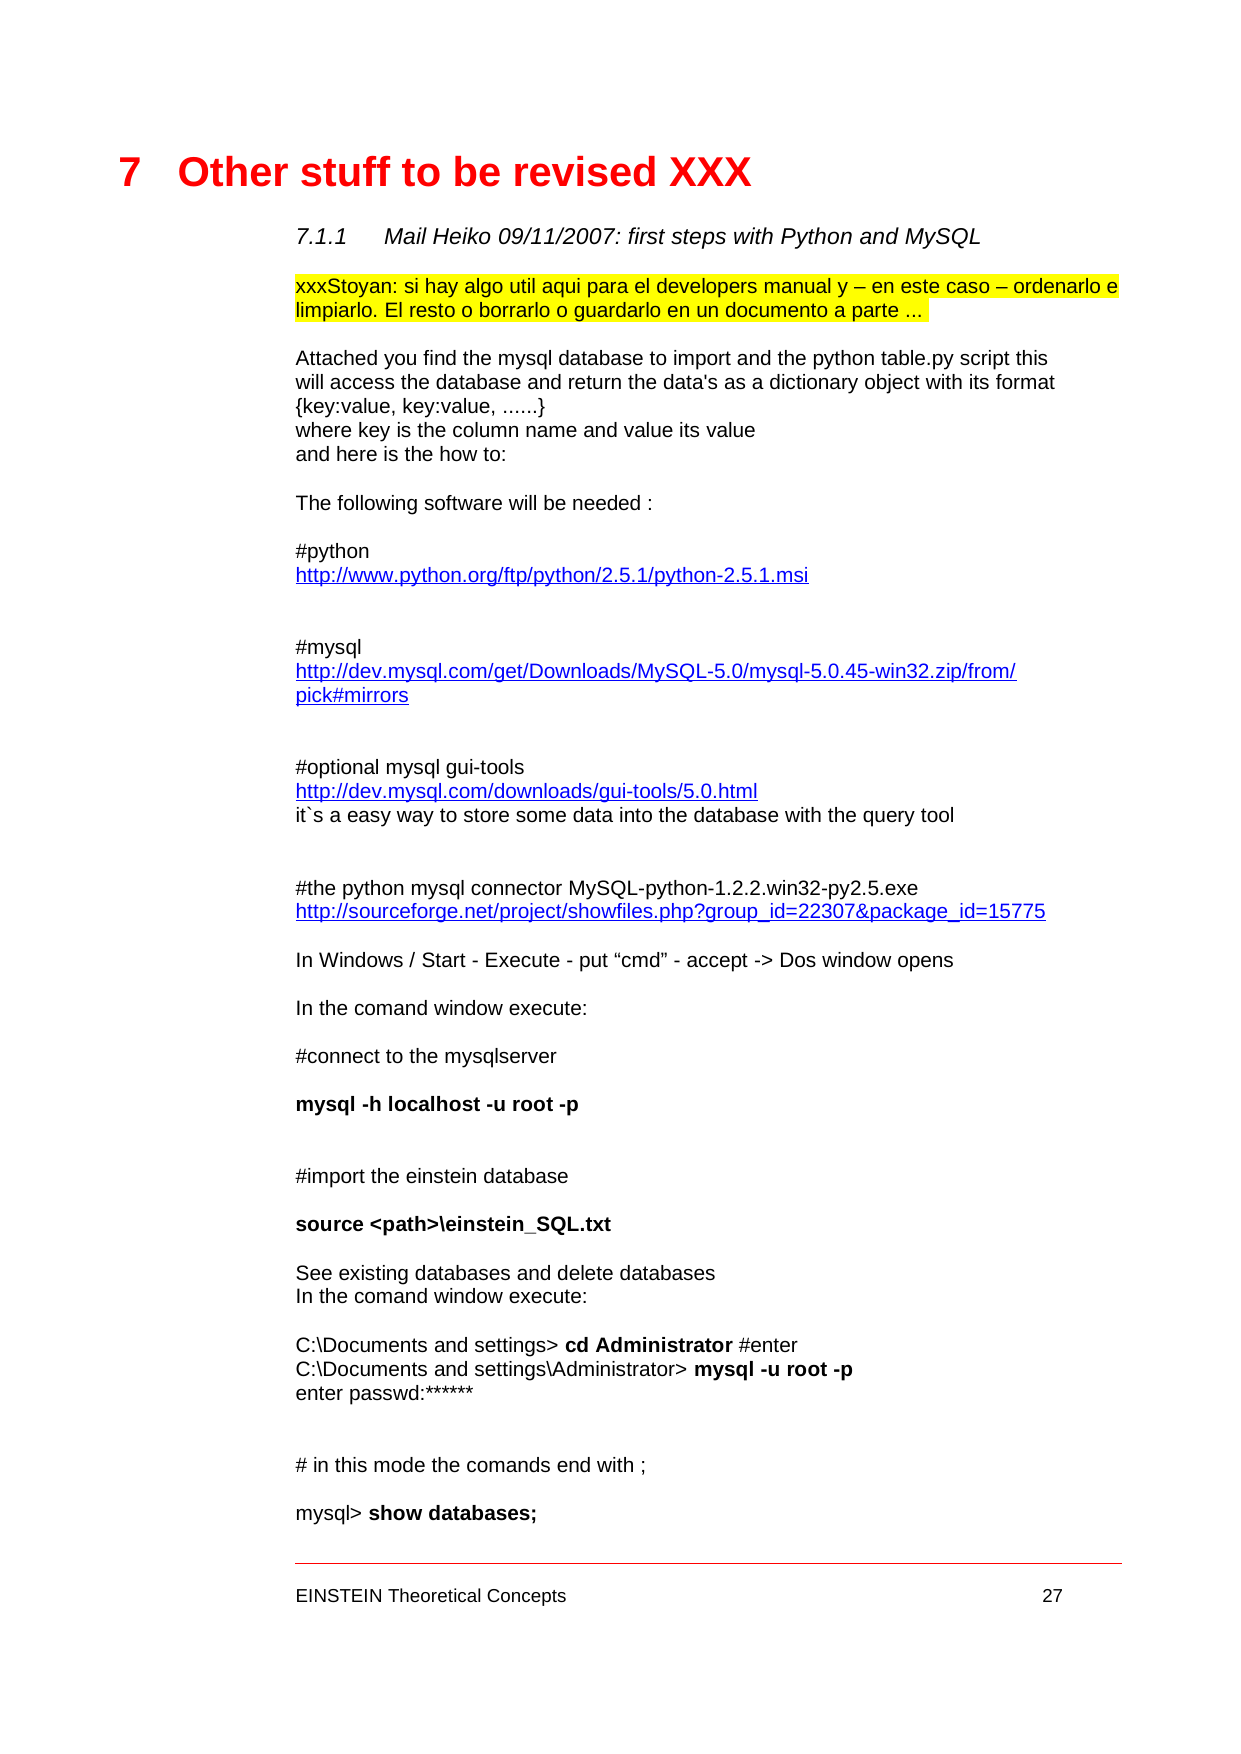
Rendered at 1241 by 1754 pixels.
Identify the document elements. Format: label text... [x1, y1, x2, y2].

text C:\Documents and settings> cd Administrator #enter [295, 1333, 1122, 1357]
text # in this mode the comands end with ; [295, 1453, 1122, 1477]
text C:\Documents and settings\Administrator> mysql -u root -p [295, 1357, 1122, 1381]
text #connect to the mysqlserver mysql -h localhost -u root -p #import the einstein database source <path>\einstein_SQL.txt See existing databases and delete databases [295, 1020, 1122, 1284]
text mysql> show databases; [295, 1501, 1122, 1525]
subtitle Mail Heiko 09/11/2007: first steps with Python and MySQL [295, 223, 1122, 250]
text Attached you find the mysql database to import and the python table.py script this will access the database and return the data's as a dictionary object with its format {key:value, key:value, ......} where key is the column name and value its value and here is the how to: The following software will be needed : #python http://www.python.org/ftp/python/2.5.1/python-2.5.1.msi #mysql http://dev.mysql.com/get/Downloads/MySQL-5.0/mysql-5.0.45-win32.zip/from/pick#mirrors #optional mysql gui-tools http://dev.mysql.com/downloads/gui-tools/5.0.html it`s a easy way to store some data into the database with the query tool #the python mysql connector MySQL-python-1.2.2.win32-py2.5.exe http://sourceforge.net/project/showfiles.php?group_id=22307&package_id=15775 In Windows / Start - Execute - put “cmd” - accept -> Dos window opens [295, 346, 1122, 972]
text enter passwd:****** [295, 1381, 1122, 1405]
text In the comand window execute: [295, 1284, 1122, 1308]
subtitle Other stuff to be revised XXX [118, 148, 1122, 196]
text In the comand window execute: [295, 996, 1122, 1020]
text xxxStoyan: si hay algo util aqui para el developers manual y – en este caso – ordenarlo e limpiarlo. El resto o borrarlo o guardarlo en un documento a parte ... [295, 250, 1122, 322]
